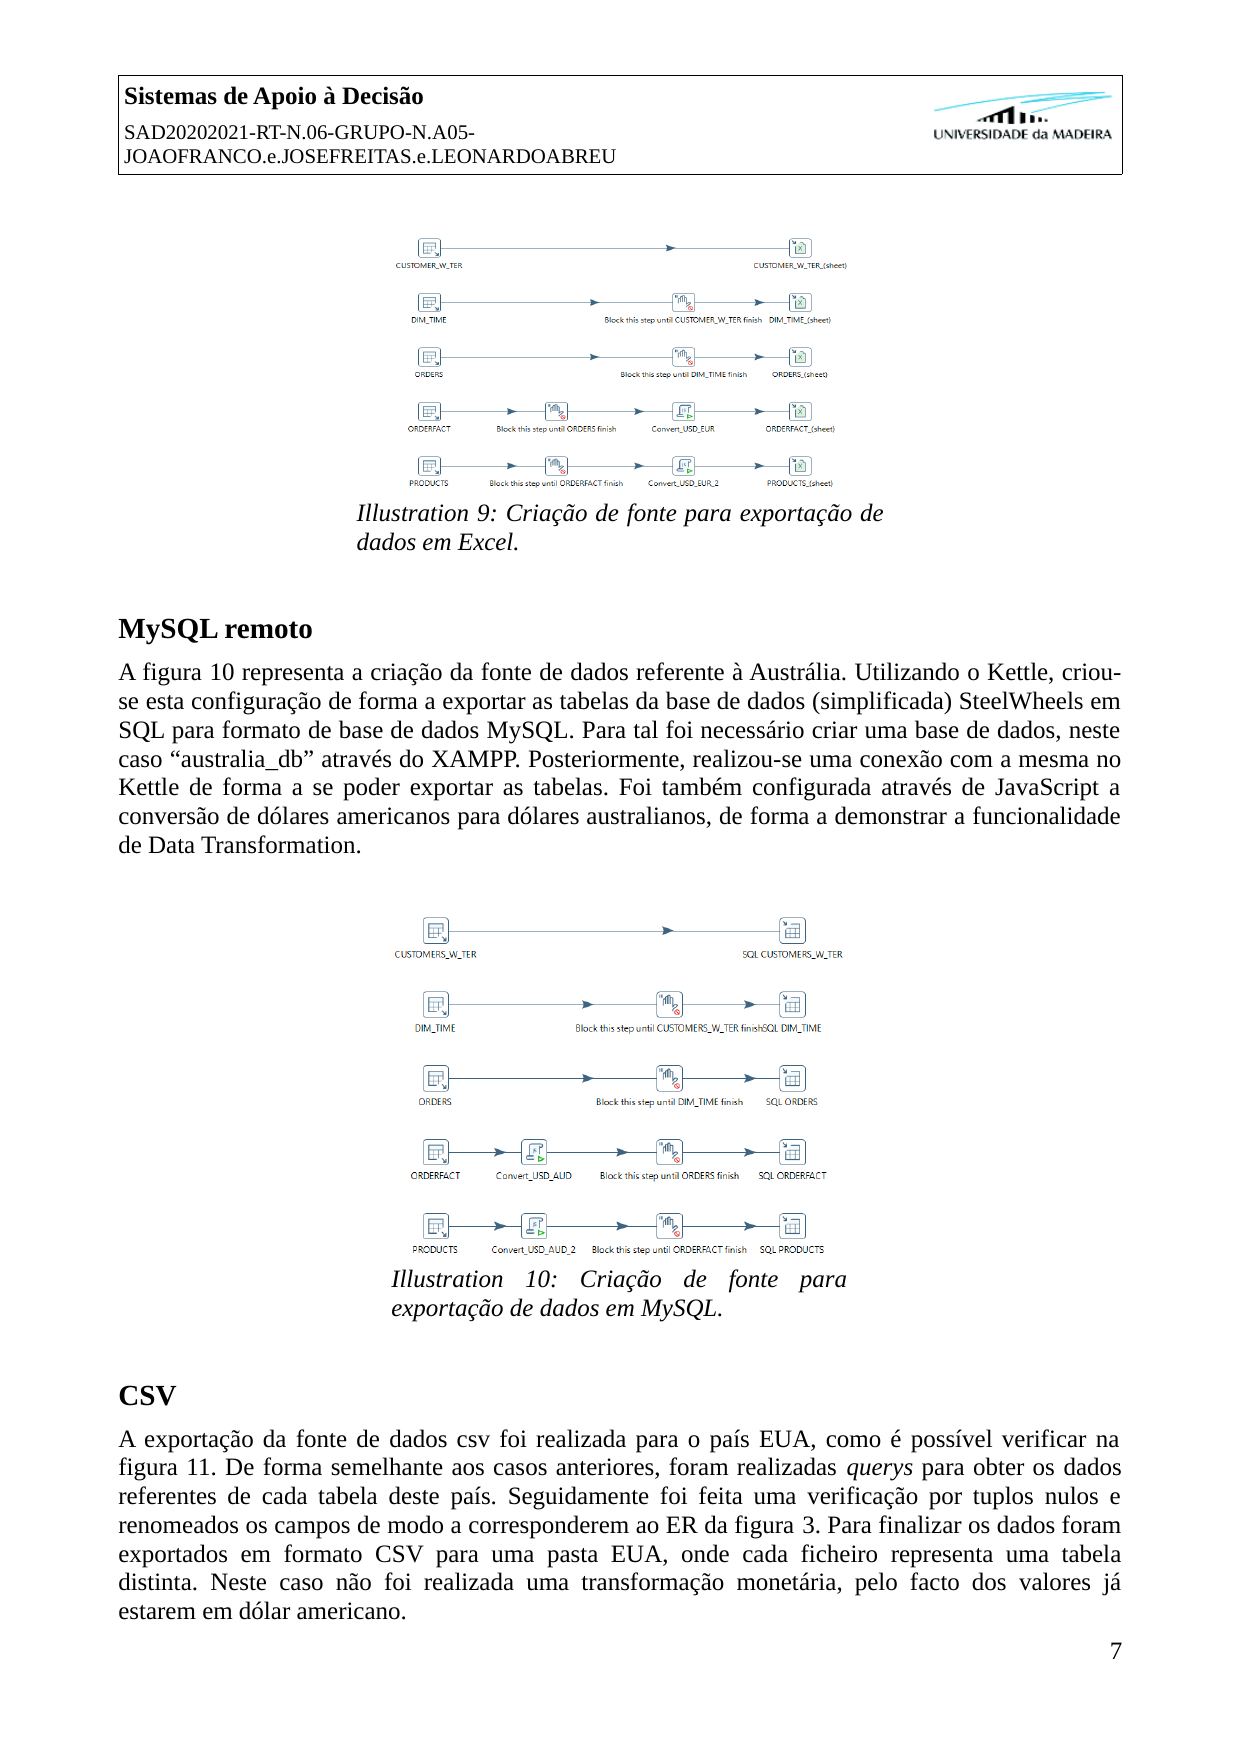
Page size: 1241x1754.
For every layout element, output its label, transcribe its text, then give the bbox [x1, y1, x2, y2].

picture [919, 80, 1120, 146]
subtitle MySQL remoto [118, 611, 1122, 645]
text A figura 10 representa a criação da fonte de dados referente à Austrália. Utilizando o Kettle, criou-se esta configuração de forma a exportar as tabelas da base de dados (simplificada) SteelWheels em SQL para formato de base de dados MySQL. Para tal foi necessário criar uma base de dados, neste caso “australia_db” através do XAMPP. Posteriormente, realizou-se uma conexão com a mesma no Kettle de forma a se poder exportar as tabelas. Foi também configurada através de JavaScript a conversão de dólares americanos para dólares australianos, de forma a demonstrar a funcionalidade de Data Transformation. [118, 657, 1122, 859]
picture [391, 911, 850, 1265]
subtitle CSV [118, 1378, 1122, 1411]
text Illustration 10: Criação de fonte para exportação de dados em MySQL. [391, 1265, 850, 1322]
picture [391, 233, 853, 498]
text Illustration 9: Criação de fonte para exportação de dados em Excel. [356, 234, 887, 556]
text A exportação da fonte de dados csv foi realizada para o país EUA, como é possível verificar na figura 11. De forma semelhante aos casos anteriores, foram realizadas querys para obter os dados referentes de cada tabela deste país. Seguidamente foi feita uma verificação por tuplos nulos e renomeados os campos de modo a corresponderem ao ER da figura 3. Para finalizar os dados foram exportados em formato CSV para uma pasta EUA, onde cada ficheiro representa uma tabela distinta. Neste caso não foi realizada uma transformação monetária, pelo facto dos valores já estarem em dólar americano. [118, 1424, 1122, 1625]
